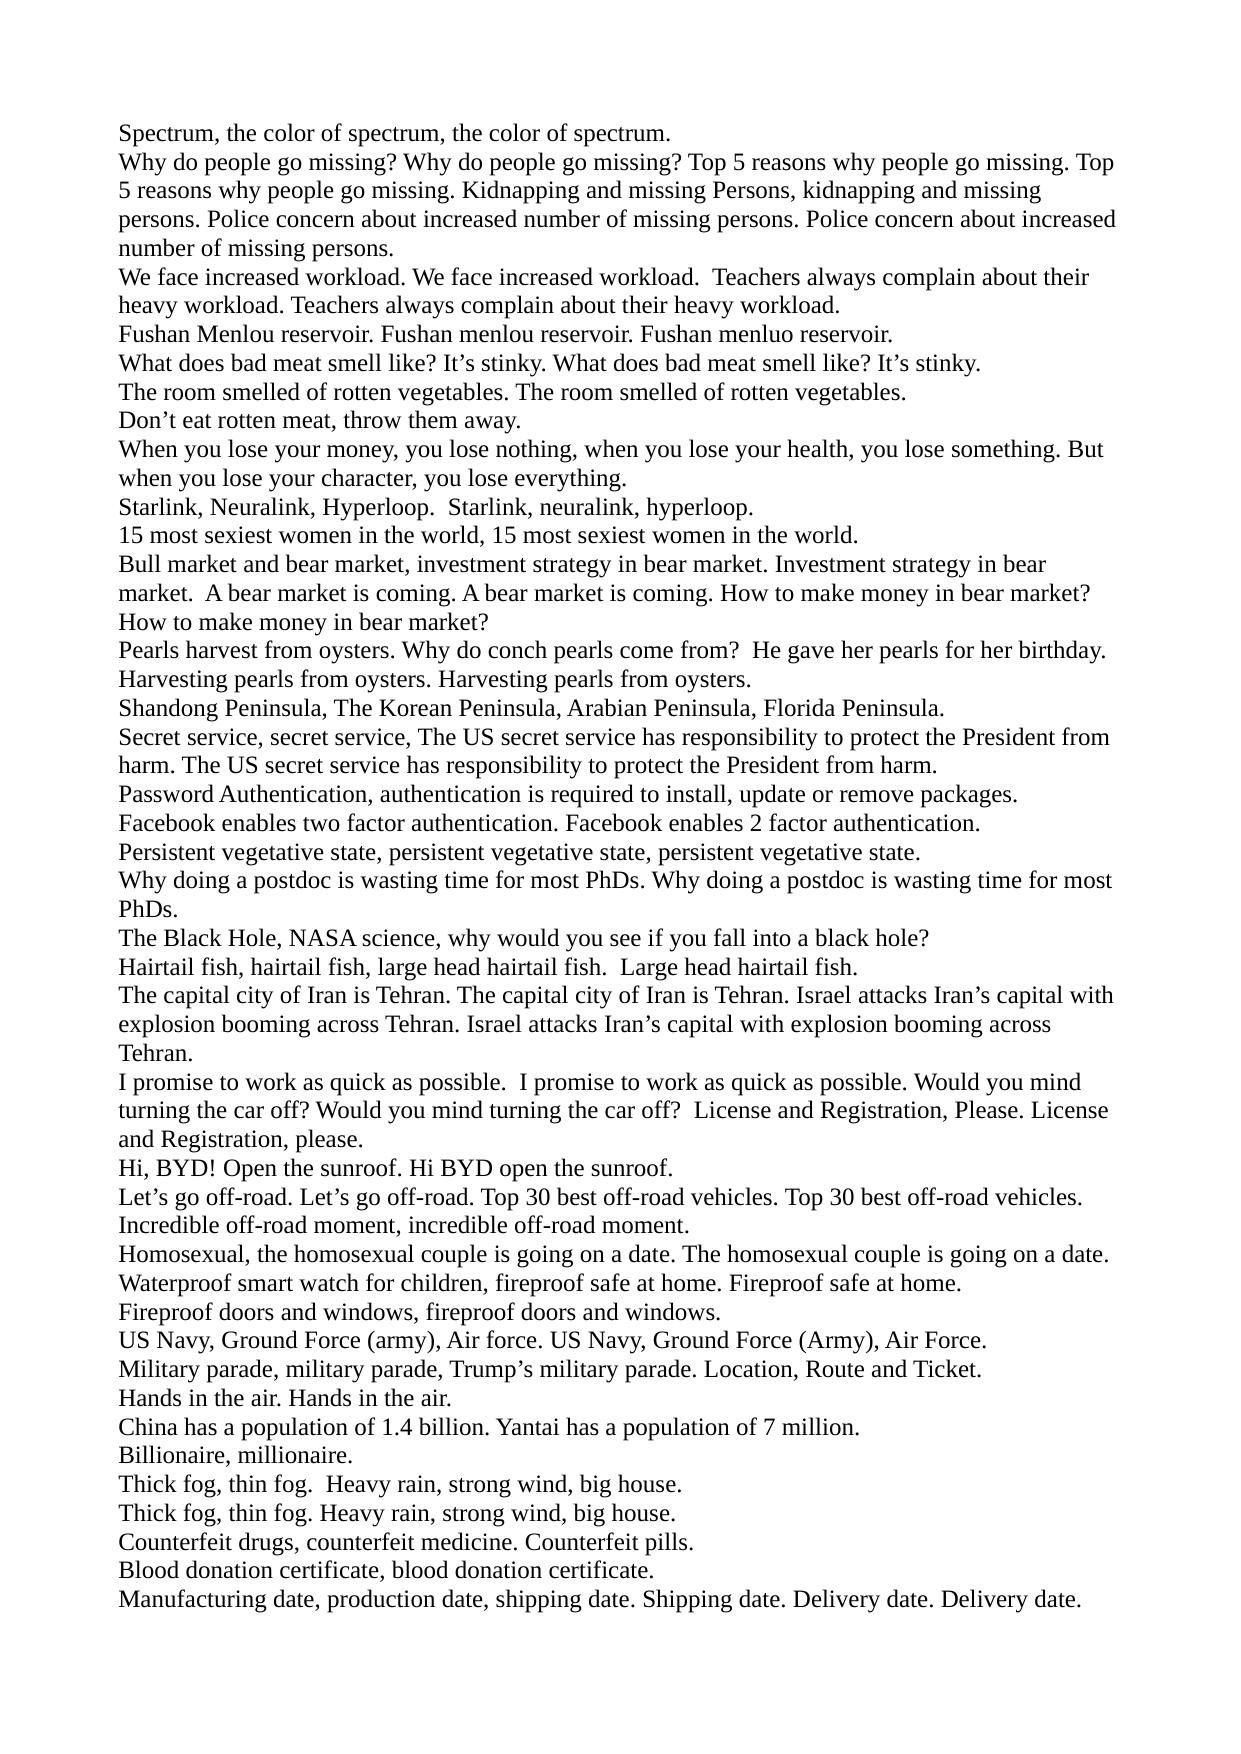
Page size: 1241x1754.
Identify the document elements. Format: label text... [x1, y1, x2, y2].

text Don’t eat rotten meat, throw them away. [118, 406, 1122, 434]
text The capital city of Iran is Tehran. The capital city of Iran is Tehran. Israel attacks Iran’s capital with explosion booming across Tehran. Israel attacks Iran’s capital with explosion booming across Tehran. [118, 981, 1122, 1067]
text Pearls harvest from oysters. Why do conch pearls come from? He gave her pearls for her birthday. Harvesting pearls from oysters. Harvesting pearls from oysters. [118, 636, 1122, 693]
text Thick fog, thin fog. Heavy rain, strong wind, big house. [118, 1469, 1122, 1498]
text Billionaire, millionaire. [118, 1441, 1122, 1469]
text Shandong Peninsula, The Korean Peninsula, Arabian Peninsula, Florida Peninsula. [118, 693, 1122, 722]
text The Black Hole, NASA science, why would you see if you fall into a black hole? [118, 923, 1122, 952]
text Homosexual, the homosexual couple is going on a date. The homosexual couple is going on a date. [118, 1239, 1122, 1268]
text 15 most sexiest women in the world, 15 most sexiest women in the world. [118, 521, 1122, 549]
text I promise to work as quick as possible. I promise to work as quick as possible. Would you mind turning the car off? Would you mind turning the car off? License and Registration, Please. License and Registration, please. [118, 1067, 1122, 1153]
text Thick fog, thin fog. Heavy rain, strong wind, big house. [118, 1498, 1122, 1527]
text Counterfeit drugs, counterfeit medicine. Counterfeit pills. [118, 1527, 1122, 1556]
text Blood donation certificate, blood donation certificate. [118, 1556, 1122, 1584]
text Fushan Menlou reservoir. Fushan menlou reservoir. Fushan menluo reservoir. [118, 319, 1122, 348]
text US Navy, Ground Force (army), Air force. US Navy, Ground Force (Army), Air Force. [118, 1326, 1122, 1354]
text Manufacturing date, production date, shipping date. Shipping date. Delivery date. Delivery date. [118, 1584, 1122, 1613]
text Why doing a postdoc is wasting time for most PhDs. Why doing a postdoc is wasting time for most PhDs. [118, 866, 1122, 923]
text The room smelled of rotten vegetables. The room smelled of rotten vegetables. [118, 377, 1122, 406]
text Military parade, military parade, Trump’s military parade. Location, Route and Ticket. [118, 1354, 1122, 1383]
text China has a population of 1.4 billion. Yantai has a population of 7 million. [118, 1412, 1122, 1441]
text Facebook enables two factor authentication. Facebook enables 2 factor authentication. [118, 808, 1122, 837]
text Bull market and bear market, investment strategy in bear market. Investment strategy in bear market. A bear market is coming. A bear market is coming. How to make money in bear market? How to make money in bear market? [118, 549, 1122, 636]
text Persistent vegetative state, persistent vegetative state, persistent vegetative state. [118, 837, 1122, 866]
text Starlink, Neuralink, Hyperloop. Starlink, neuralink, hyperloop. [118, 492, 1122, 521]
text Password Authentication, authentication is required to install, update or remove packages. [118, 779, 1122, 808]
text Let’s go off-road. Let’s go off-road. Top 30 best off-road vehicles. Top 30 best off-road vehicles. Incredible off-road moment, incredible off-road moment. [118, 1182, 1122, 1239]
text When you lose your money, you lose nothing, when you lose your health, you lose something. But when you lose your character, you lose everything. [118, 434, 1122, 492]
text Why do people go missing? Why do people go missing? Top 5 reasons why people go missing. Top 5 reasons why people go missing. Kidnapping and missing Persons, kidnapping and missing persons. Police concern about increased number of missing persons. Police concern about increased number of missing persons. [118, 147, 1122, 262]
text What does bad meat smell like? It’s stinky. What does bad meat smell like? It’s stinky. [118, 348, 1122, 377]
text Hands in the air. Hands in the air. [118, 1383, 1122, 1412]
text We face increased workload. We face increased workload. Teachers always complain about their heavy workload. Teachers always complain about their heavy workload. [118, 262, 1122, 319]
text Waterproof smart watch for children, fireproof safe at home. Fireproof safe at home. [118, 1268, 1122, 1297]
text Secret service, secret service, The US secret service has responsibility to protect the President from harm. The US secret service has responsibility to protect the President from harm. [118, 722, 1122, 779]
text Hi, BYD! Open the sunroof. Hi BYD open the sunroof. [118, 1153, 1122, 1182]
text Fireproof doors and windows, fireproof doors and windows. [118, 1297, 1122, 1326]
text Hairtail fish, hairtail fish, large head hairtail fish. Large head hairtail fish. [118, 952, 1122, 981]
text Spectrum, the color of spectrum, the color of spectrum. [118, 118, 1122, 147]
